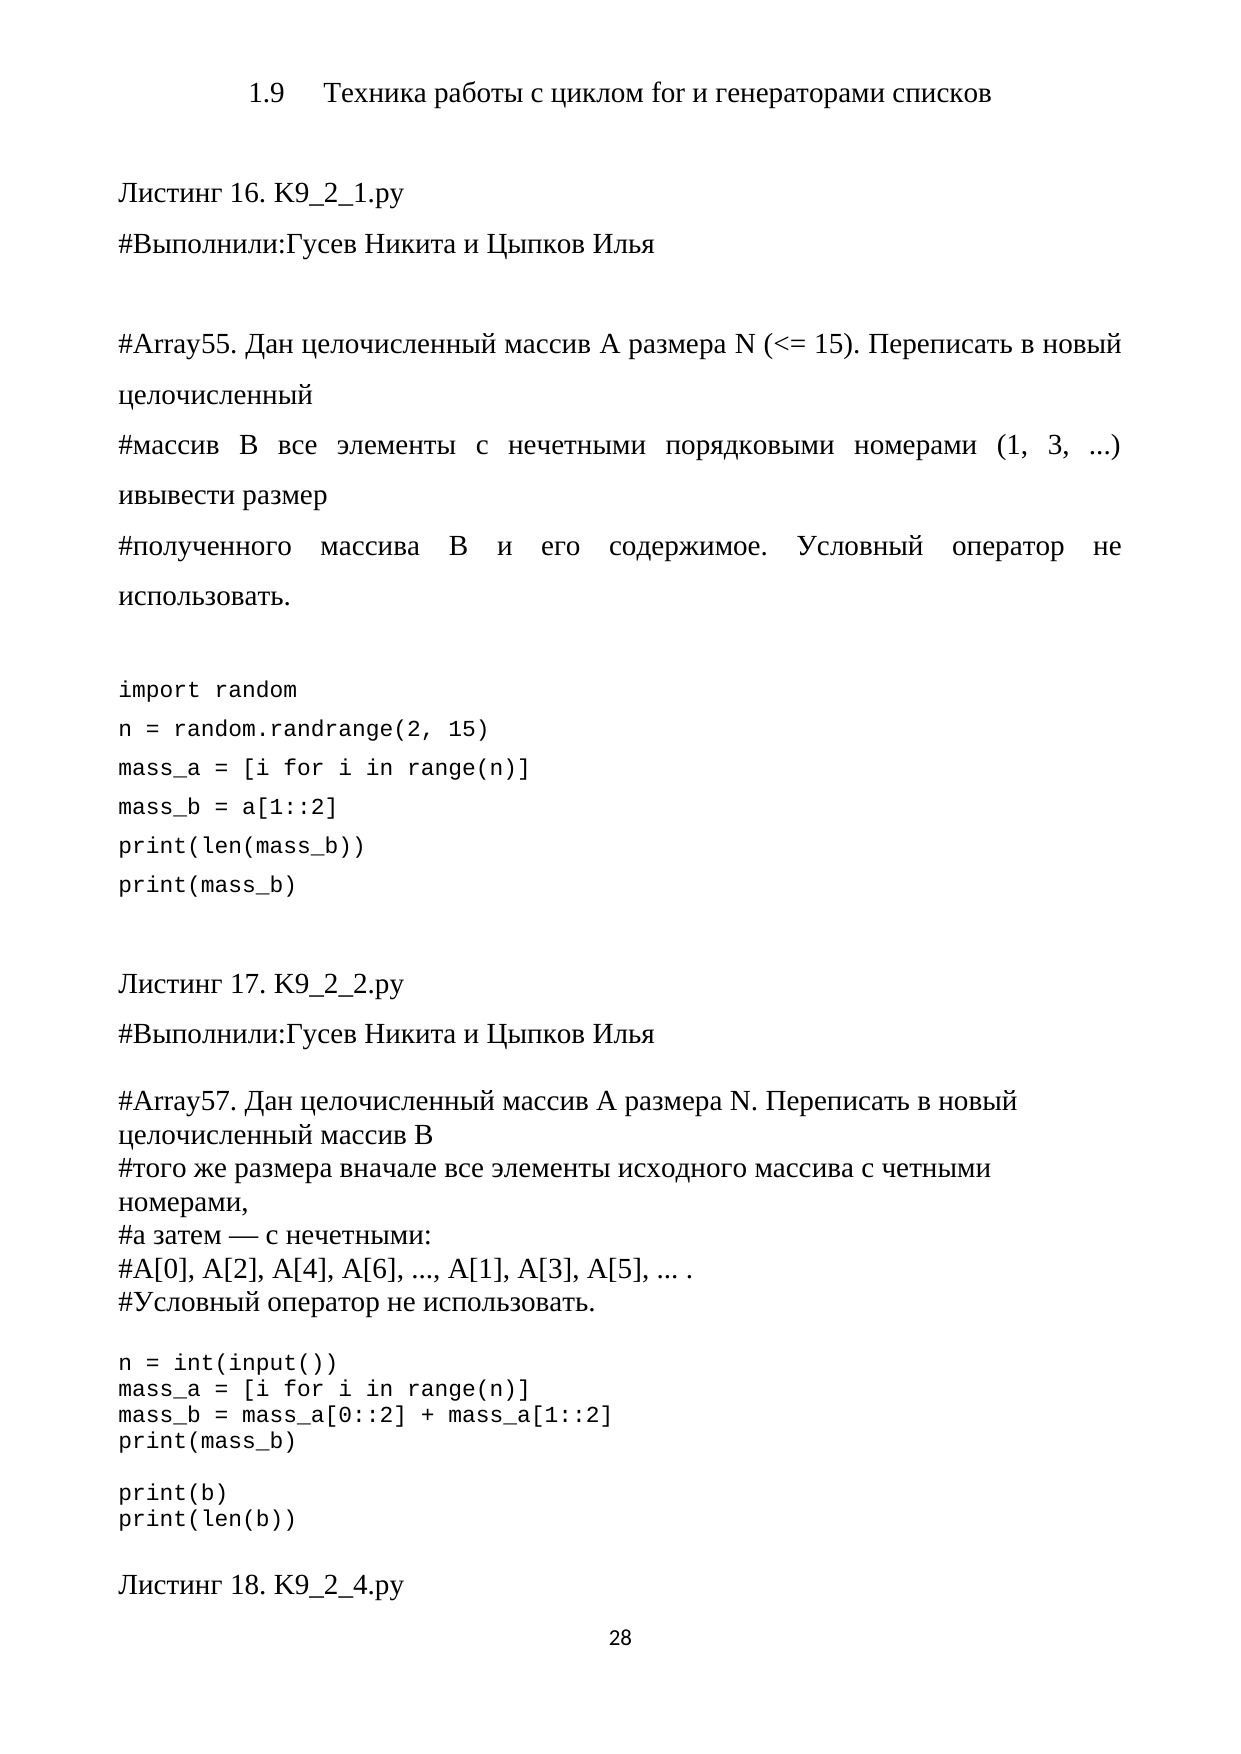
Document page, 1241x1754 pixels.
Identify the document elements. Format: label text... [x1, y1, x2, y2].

text #а затем — с нечетными: [118, 1217, 1122, 1251]
text Листинг 17. K9_2_2.py [118, 966, 1122, 999]
list Техника работы с циклом for и генераторами списков [118, 75, 1122, 108]
text Листинг 16. K9_2_1.py [118, 176, 1122, 209]
text #Выполнили:Гусев Никита и Цыпков Илья [118, 226, 1122, 259]
text mass_b = a[1::2] [118, 795, 1122, 821]
text n = random.randrange(2, 15) [118, 718, 1122, 743]
text print(mass_b) [118, 873, 1122, 899]
text print(mass_b) [118, 1429, 1122, 1455]
text Листинг 18. K9_2_4.py [118, 1567, 1122, 1601]
text #Условный оператор не использовать. [118, 1284, 1122, 1318]
text mass_b = mass_a[0::2] + mass_a[1::2] [118, 1403, 1122, 1429]
text import random [118, 679, 1122, 705]
text n = int(input()) [118, 1352, 1122, 1378]
text #Array57. Дан целочисленный массив A размера N. Переписать в новый целочисленный массив B [118, 1083, 1122, 1150]
text print(len(b)) [118, 1508, 1122, 1534]
text print(len(mass_b)) [118, 834, 1122, 860]
text #массив B все элементы с нечетными порядковыми номерами (1, 3, ...) ивывести размер [118, 427, 1122, 511]
text #Array55. Дан целочисленный массив A размера N (<= 15). Переписать в новый целочисленный [118, 327, 1122, 410]
text print(b) [118, 1482, 1122, 1508]
text #A[0], A[2], A[4], A[6], ..., A[1], A[3], A[5], ... . [118, 1251, 1122, 1284]
text #полученного массива B и его содержимое. Условный оператор не использовать. [118, 528, 1122, 612]
text mass_a = [i for i in range(n)] [118, 756, 1122, 782]
text #того же размера вначале все элементы исходного массива с четными номерами, [118, 1150, 1122, 1217]
text #Выполнили:Гусев Никита и Цыпков Илья [118, 1016, 1122, 1050]
text mass_a = [i for i in range(n)] [118, 1378, 1122, 1403]
